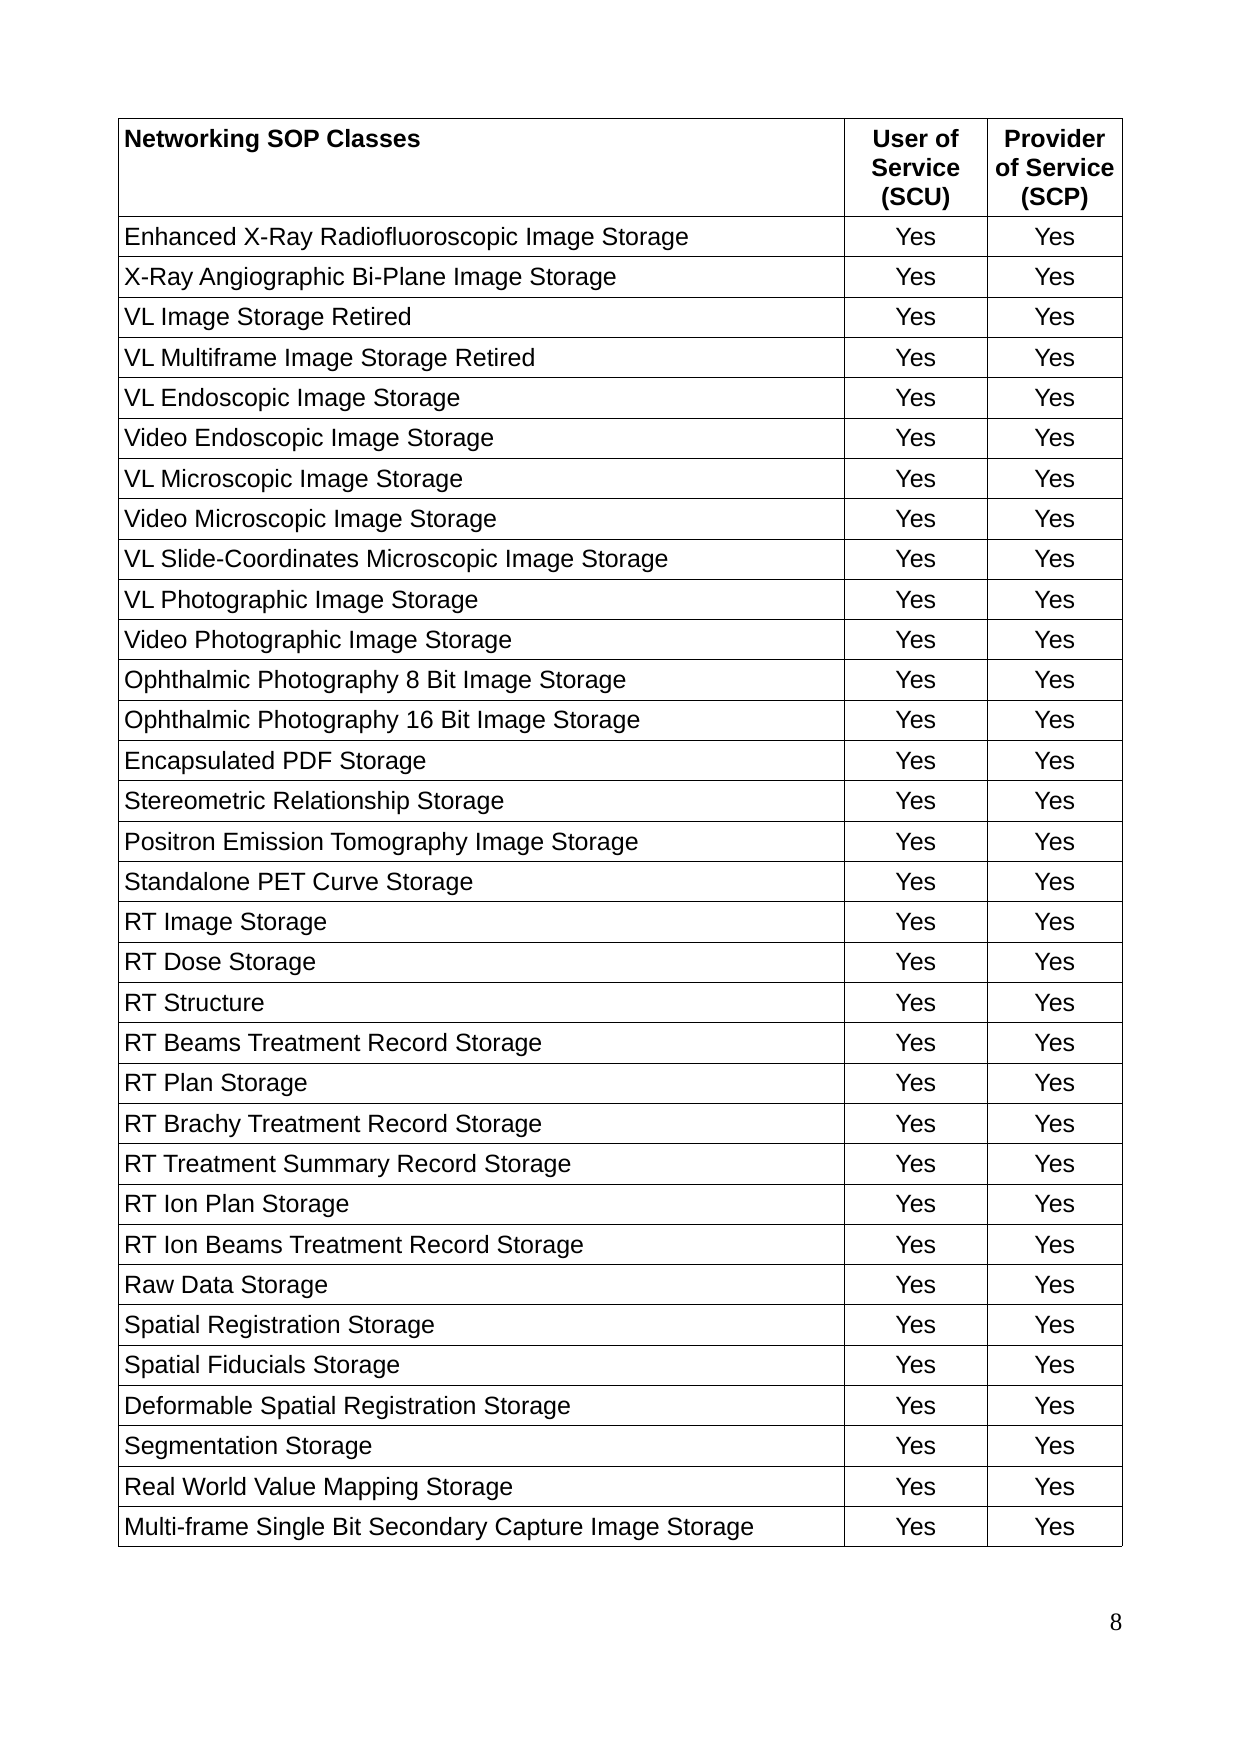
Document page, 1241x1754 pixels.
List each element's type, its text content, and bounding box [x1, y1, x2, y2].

table_cell Yes [988, 217, 1122, 256]
table_cell Yes [845, 1225, 987, 1264]
table_cell Yes [988, 298, 1122, 337]
table_cell Enhanced X-Ray Radiofluoroscopic Image Storage [119, 217, 844, 256]
table_cell Yes [988, 943, 1122, 982]
table_cell Yes [845, 1467, 987, 1506]
table_cell X-Ray Angiographic Bi-Plane Image Storage [119, 257, 844, 297]
table_cell RT Image Storage [119, 902, 844, 942]
table_cell Yes [845, 298, 987, 337]
table_cell Yes [845, 902, 987, 942]
table_cell Yes [988, 1185, 1122, 1224]
table_cell VL Endoscopic Image Storage [119, 378, 844, 417]
table_cell Yes [845, 1386, 987, 1425]
table_cell Stereometric Relationship Storage [119, 781, 844, 821]
table_cell Spatial Registration Storage [119, 1305, 844, 1345]
table_cell Yes [845, 781, 987, 821]
table_cell Yes [845, 1185, 987, 1224]
table_cell Yes [988, 499, 1122, 538]
table_cell Yes [988, 1305, 1122, 1345]
table_cell Yes [845, 1023, 987, 1062]
table_cell Yes [845, 338, 987, 377]
table_cell Yes [845, 943, 987, 982]
table_cell Yes [845, 257, 987, 297]
table_cell Yes [845, 1064, 987, 1103]
table_cell VL Multiframe Image Storage Retired [119, 338, 844, 377]
table_cell Real World Value Mapping Storage [119, 1467, 844, 1506]
table_cell Yes [845, 660, 987, 700]
table_cell Yes [988, 459, 1122, 498]
table_cell Yes [845, 580, 987, 619]
table_cell Ophthalmic Photography 8 Bit Image Storage [119, 660, 844, 700]
table_cell RT Dose Storage [119, 943, 844, 982]
table_cell Yes [845, 741, 987, 780]
table_cell Yes [988, 1467, 1122, 1506]
table_cell Yes [845, 419, 987, 458]
table_cell VL Microscopic Image Storage [119, 459, 844, 498]
table_cell Yes [988, 1104, 1122, 1143]
table_cell Yes [988, 862, 1122, 901]
table_cell Yes [988, 338, 1122, 377]
table_cell Video Endoscopic Image Storage [119, 419, 844, 458]
table_cell Yes [845, 1144, 987, 1183]
table_cell Yes [845, 1426, 987, 1466]
table_cell Yes [845, 540, 987, 579]
table_cell Yes [988, 1507, 1122, 1546]
table_cell RT Beams Treatment Record Storage [119, 1023, 844, 1062]
table_cell Yes [845, 1346, 987, 1385]
table_cell Video Photographic Image Storage [119, 620, 844, 659]
table_cell VL Image Storage Retired [119, 298, 844, 337]
table_cell RT Plan Storage [119, 1064, 844, 1103]
table_cell Standalone PET Curve Storage [119, 862, 844, 901]
table_cell Positron Emission Tomography Image Storage [119, 822, 844, 861]
table_cell Yes [845, 701, 987, 740]
table_cell Yes [988, 660, 1122, 700]
table_cell Yes [988, 701, 1122, 740]
table_cell Yes [845, 1305, 987, 1345]
table_cell Yes [988, 1144, 1122, 1183]
table_cell Video Microscopic Image Storage [119, 499, 844, 538]
table_cell RT Brachy Treatment Record Storage [119, 1104, 844, 1143]
table_cell Yes [988, 257, 1122, 297]
table_cell Yes [988, 1064, 1122, 1103]
table_cell Segmentation Storage [119, 1426, 844, 1466]
table_cell Yes [988, 378, 1122, 417]
table_cell Yes [988, 983, 1122, 1022]
table_cell Yes [988, 1426, 1122, 1466]
table_cell Yes [845, 862, 987, 901]
table_cell Yes [988, 1346, 1122, 1385]
table_cell Yes [845, 217, 987, 256]
table_cell Yes [988, 1023, 1122, 1062]
table_cell RT Structure [119, 983, 844, 1022]
table_cell Deformable Spatial Registration Storage [119, 1386, 844, 1425]
table_cell VL Photographic Image Storage [119, 580, 844, 619]
table_cell Yes [845, 983, 987, 1022]
table_header User of Service (SCU) [845, 119, 987, 216]
table_cell RT Ion Plan Storage [119, 1185, 844, 1224]
table_cell Yes [988, 580, 1122, 619]
table_cell Yes [845, 822, 987, 861]
table_cell Yes [988, 1225, 1122, 1264]
table_cell Ophthalmic Photography 16 Bit Image Storage [119, 701, 844, 740]
table_cell Encapsulated PDF Storage [119, 741, 844, 780]
table_cell Yes [845, 620, 987, 659]
table_cell Yes [845, 1507, 987, 1546]
table_cell Yes [845, 499, 987, 538]
table_cell Multi-frame Single Bit Secondary Capture Image Storage [119, 1507, 844, 1546]
table_cell RT Treatment Summary Record Storage [119, 1144, 844, 1183]
table_cell RT Ion Beams Treatment Record Storage [119, 1225, 844, 1264]
table_cell Yes [988, 620, 1122, 659]
table_cell VL Slide-Coordinates Microscopic Image Storage [119, 540, 844, 579]
table_cell Spatial Fiducials Storage [119, 1346, 844, 1385]
table_cell Yes [845, 1265, 987, 1304]
table_cell Yes [845, 378, 987, 417]
table_cell Yes [845, 1104, 987, 1143]
table_header Provider of Service (SCP) [988, 119, 1122, 216]
table_cell Yes [845, 459, 987, 498]
table_cell Yes [988, 1386, 1122, 1425]
table_header Networking SOP Classes [119, 119, 844, 216]
table_cell Yes [988, 1265, 1122, 1304]
table_cell Yes [988, 741, 1122, 780]
table_cell Yes [988, 822, 1122, 861]
table_cell Yes [988, 419, 1122, 458]
table_cell Raw Data Storage [119, 1265, 844, 1304]
table_cell Yes [988, 902, 1122, 942]
table_cell Yes [988, 540, 1122, 579]
table_cell Yes [988, 781, 1122, 821]
